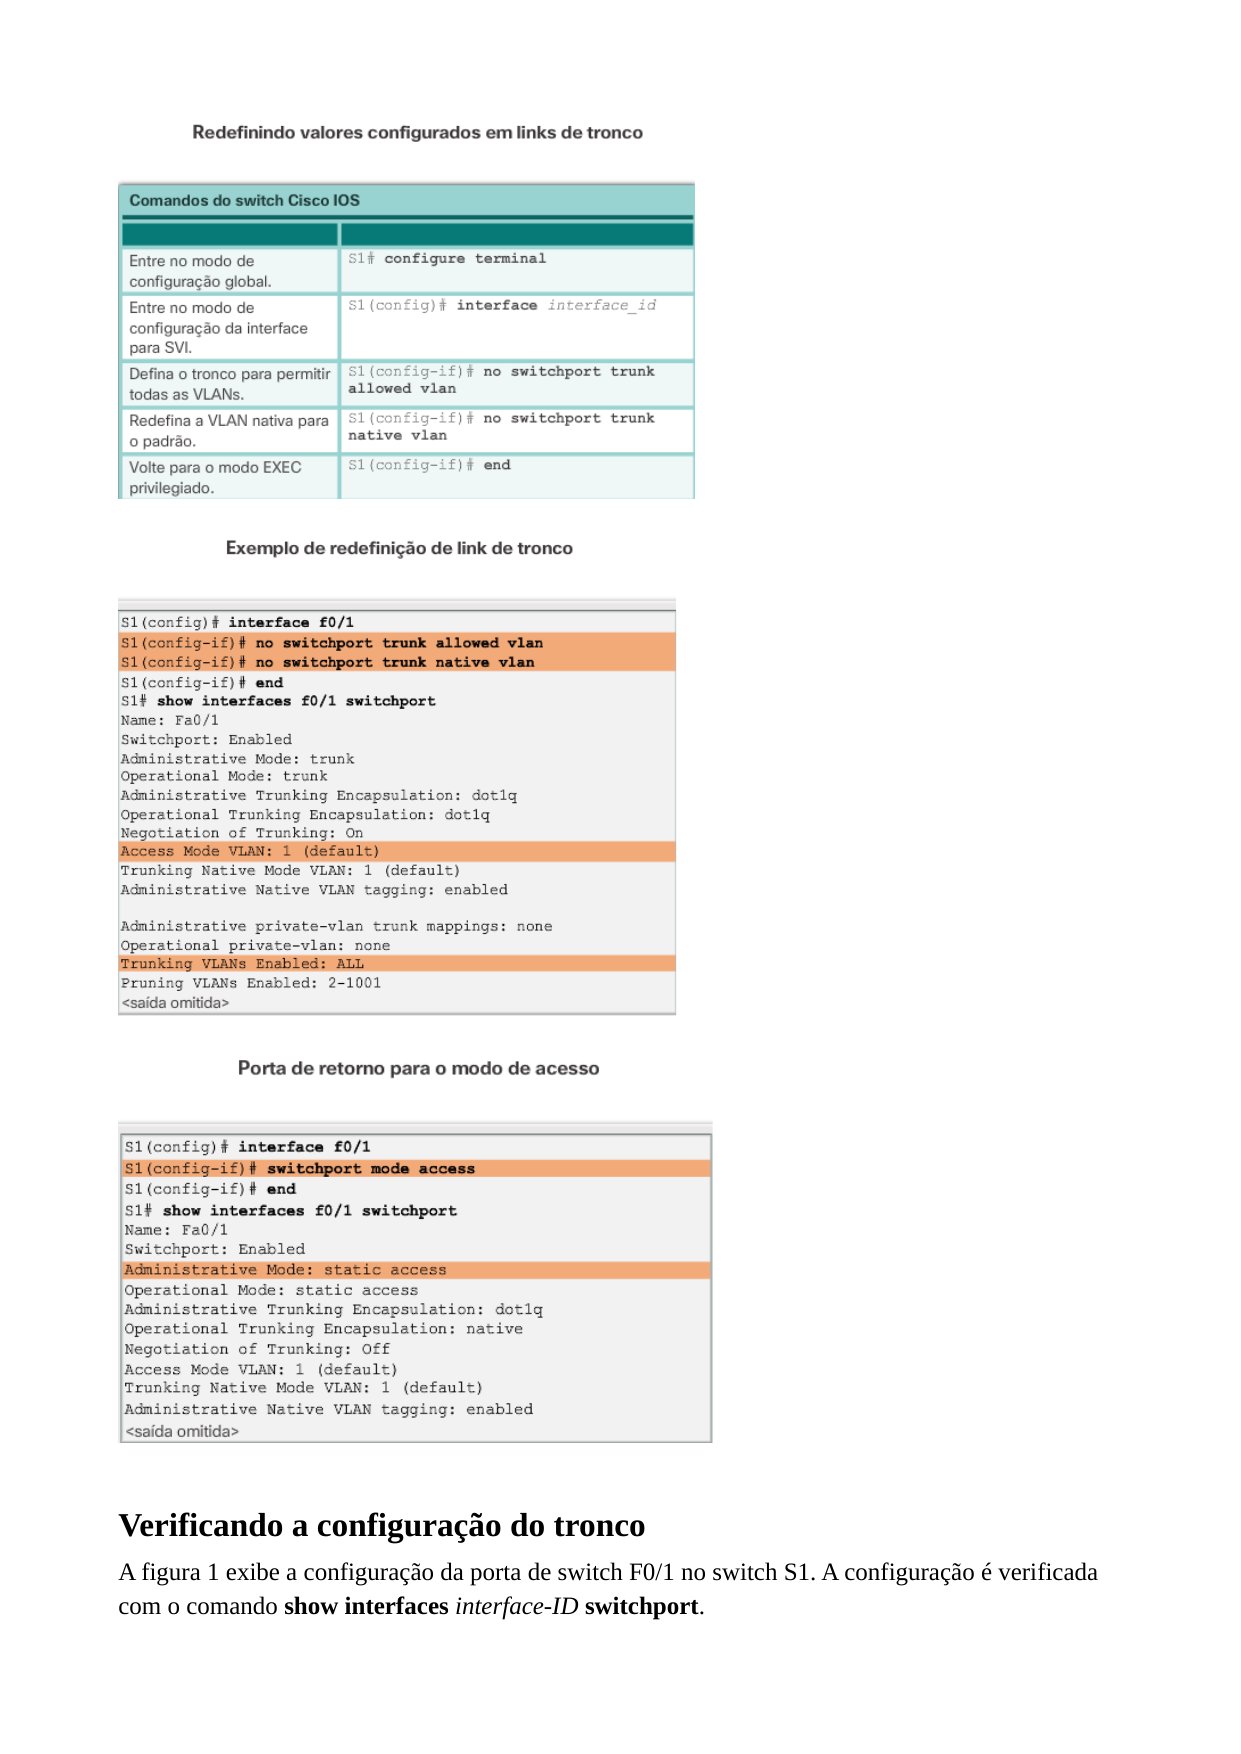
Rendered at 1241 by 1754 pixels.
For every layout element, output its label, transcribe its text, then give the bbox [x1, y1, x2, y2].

picture [118, 1054, 713, 1443]
subtitle Verificando a configuração do tronco [118, 1506, 1122, 1544]
text A figura 1 exibe a configuração da porta de switch F0/1 no switch S1. A configuração é verificada com o comando show interfaces interface-ID switchport. [118, 1557, 1122, 1620]
picture [118, 537, 677, 1016]
picture [118, 118, 695, 499]
